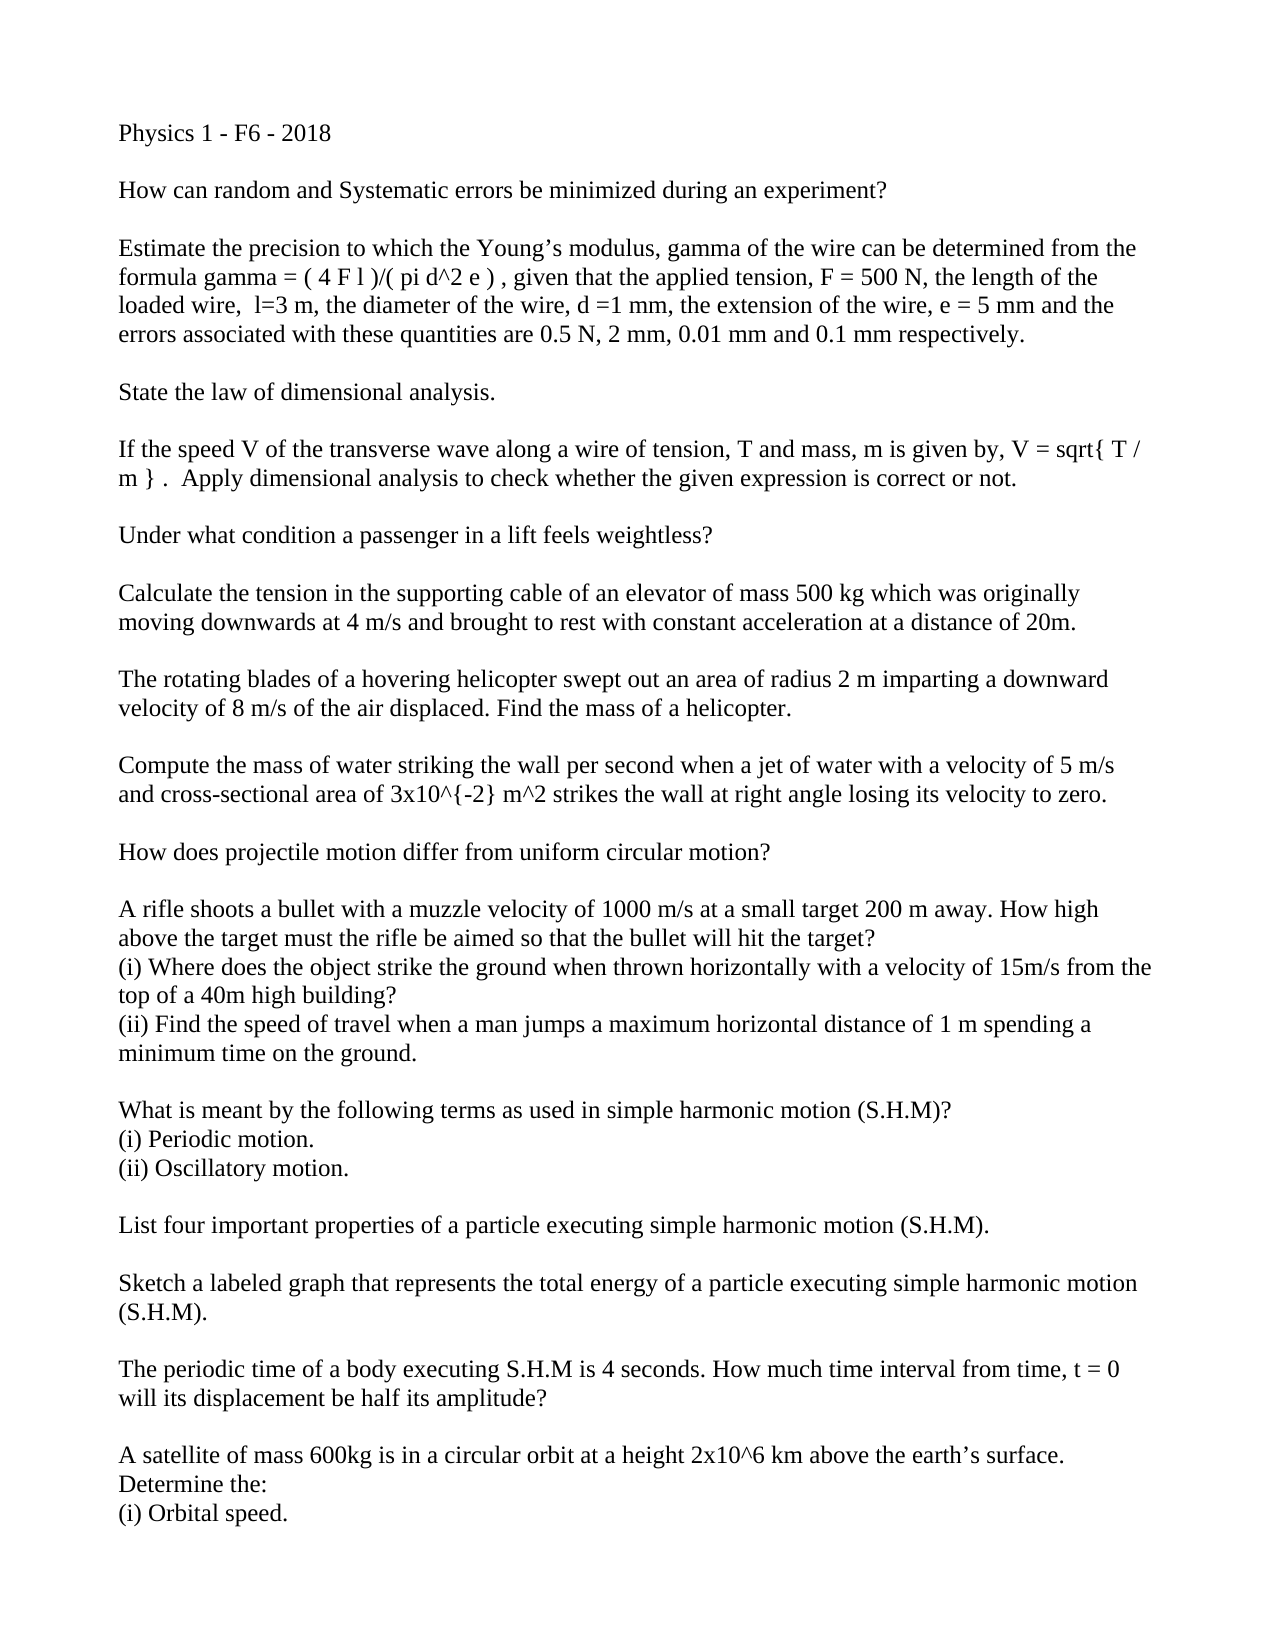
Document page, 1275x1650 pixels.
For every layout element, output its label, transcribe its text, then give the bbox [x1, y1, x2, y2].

text (ii) Find the speed of travel when a man jumps a maximum horizontal distance of 1 m spending a minimum time on the ground. [118, 1009, 1157, 1067]
text How can random and Systematic errors be minimized during an experiment? [118, 176, 1157, 204]
text Calculate the tension in the supporting cable of an elevator of mass 500 kg which was originally moving downwards at 4 m/s and brought to rest with constant acceleration at a distance of 20m. [118, 578, 1157, 636]
text Physics 1 - F6 - 2018 [118, 118, 1157, 147]
text Sketch a labeled graph that represents the total energy of a particle executing simple harmonic motion (S.H.M). [118, 1268, 1157, 1326]
text The periodic time of a body executing S.H.M is 4 seconds. How much time interval from time, t = 0 will its displacement be half its amplitude? [118, 1354, 1157, 1412]
text (i) Orbital speed. [118, 1498, 1157, 1527]
text How does projectile motion differ from uniform circular motion? [118, 837, 1157, 866]
text A satellite of mass 600kg is in a circular orbit at a height 2x10^6 km above the earth’s surface. Determine the: [118, 1441, 1157, 1498]
text Estimate the precision to which the Young’s modulus, gamma of the wire can be determined from the formula gamma = ( 4 F l )/( pi d^2 e ) , given that the applied tension, F = 500 N, the length of the loaded wire, l=3 m, the diameter of the wire, d =1 mm, the extension of the wire, e = 5 mm and the errors associated with these quantities are 0.5 N, 2 mm, 0.01 mm and 0.1 mm respectively. [118, 233, 1157, 348]
text A rifle shoots a bullet with a muzzle velocity of 1000 m/s at a small target 200 m away. How high above the target must the rifle be aimed so that the bullet will hit the target? [118, 894, 1157, 952]
text (ii) Oscillatory motion. [118, 1153, 1157, 1182]
text The rotating blades of a hovering helicopter swept out an area of radius 2 m imparting a downward velocity of 8 m/s of the air displaced. Find the mass of a helicopter. [118, 664, 1157, 722]
text List four important properties of a particle executing simple harmonic motion (S.H.M). [118, 1211, 1157, 1239]
text Compute the mass of water striking the wall per second when a jet of water with a velocity of 5 m/s and cross-sectional area of 3x10^{-2} m^2 strikes the wall at right angle losing its velocity to zero. [118, 751, 1157, 808]
text If the speed V of the transverse wave along a wire of tension, T and mass, m is given by, V = sqrt{ T / m } . Apply dimensional analysis to check whether the given expression is correct or not. [118, 434, 1157, 492]
text (i) Periodic motion. [118, 1124, 1157, 1153]
text (i) Where does the object strike the ground when thrown horizontally with a velocity of 15m/s from the top of a 40m high building? [118, 952, 1157, 1009]
text Under what condition a passenger in a lift feels weightless? [118, 521, 1157, 549]
text State the law of dimensional analysis. [118, 377, 1157, 406]
text What is meant by the following terms as used in simple harmonic motion (S.H.M)? [118, 1096, 1157, 1124]
